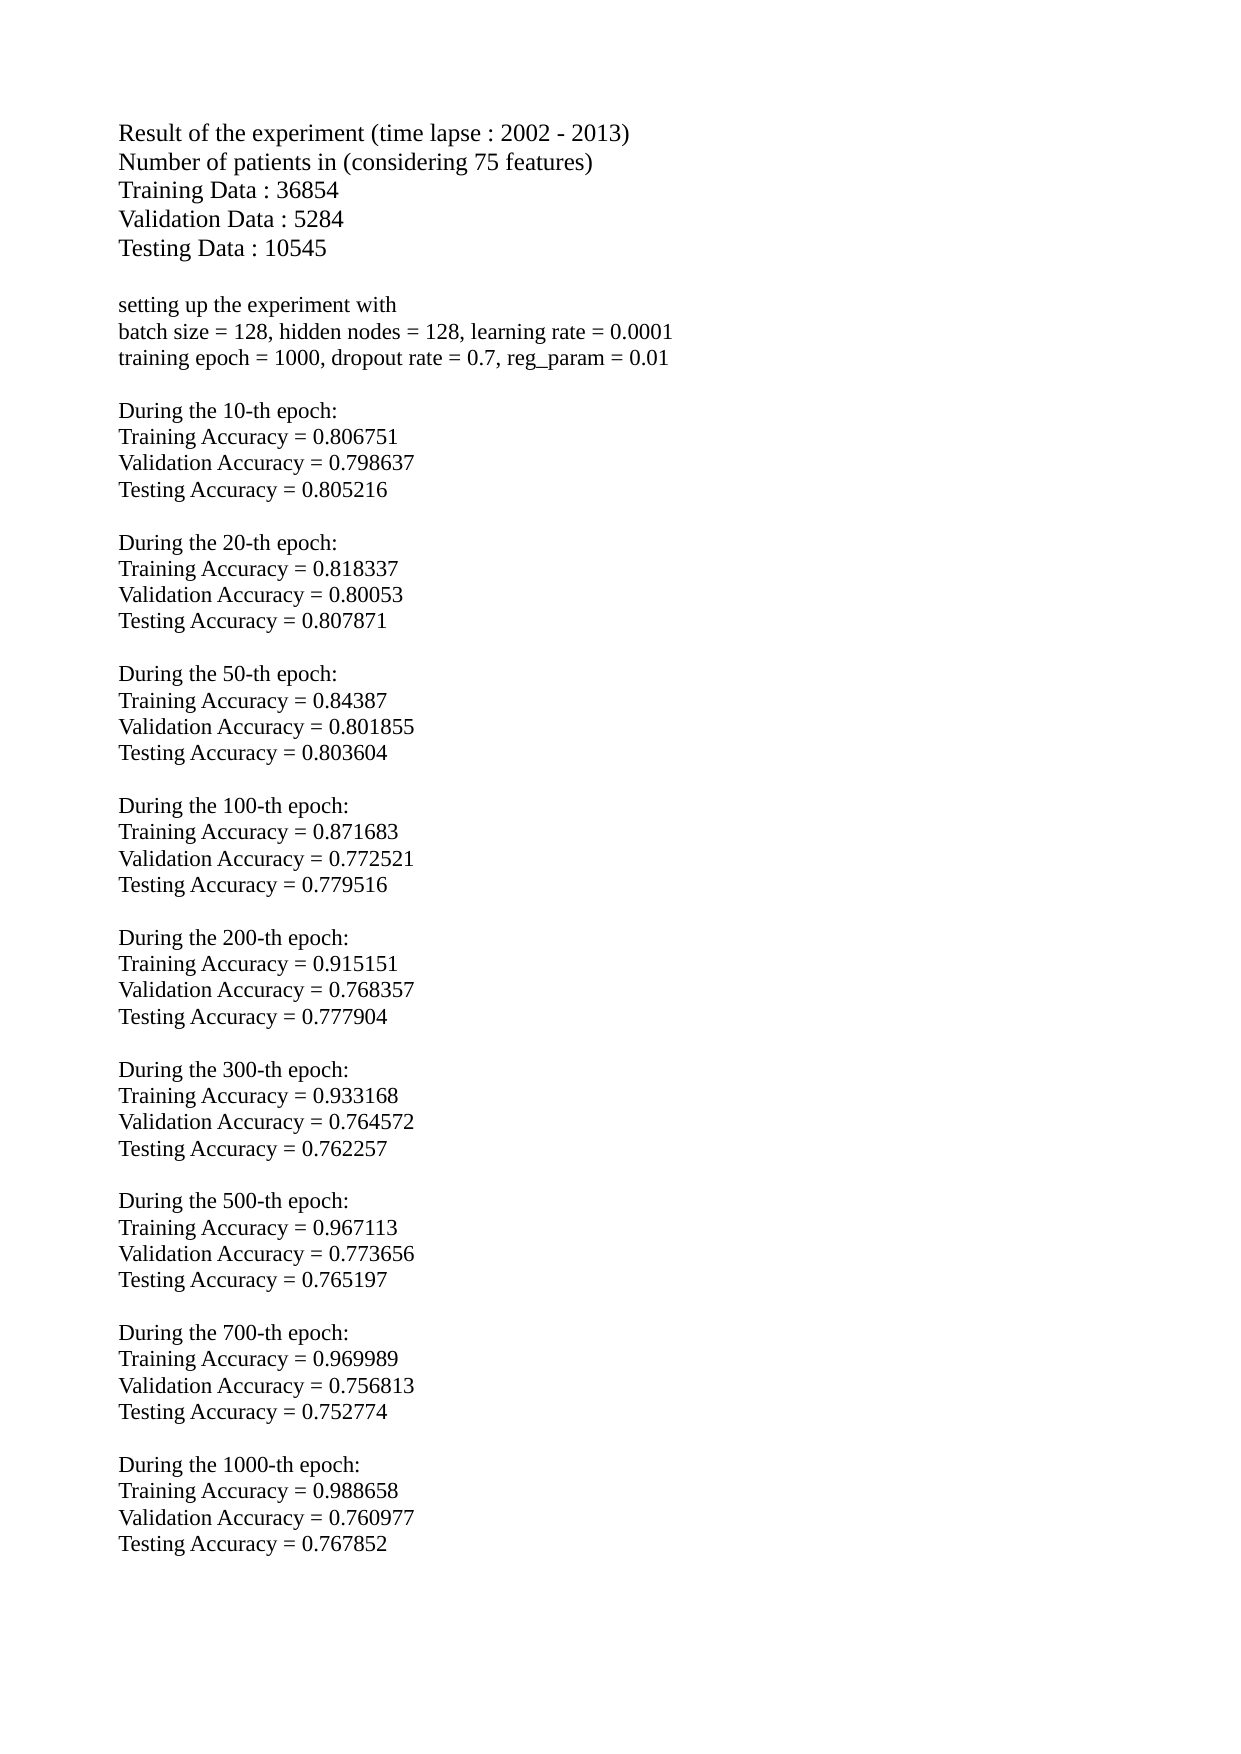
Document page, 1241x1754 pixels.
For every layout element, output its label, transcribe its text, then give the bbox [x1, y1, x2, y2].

text Testing Accuracy = 0.779516 [118, 871, 1122, 897]
text setting up the experiment with [118, 291, 1122, 318]
text Training Accuracy = 0.871683 [118, 818, 1122, 845]
text Testing Accuracy = 0.762257 [118, 1135, 1122, 1161]
text During the 200-th epoch: [118, 924, 1122, 950]
text Validation Accuracy = 0.768357 [118, 977, 1122, 1003]
text Training Accuracy = 0.818337 [118, 555, 1122, 581]
text During the 100-th epoch: [118, 792, 1122, 818]
text During the 300-th epoch: [118, 1056, 1122, 1082]
text batch size = 128, hidden nodes = 128, learning rate = 0.0001 [118, 318, 1122, 344]
text Testing Accuracy = 0.805216 [118, 476, 1122, 502]
text Training Accuracy = 0.969989 [118, 1346, 1122, 1372]
text Testing Accuracy = 0.767852 [118, 1530, 1122, 1556]
text During the 10-th epoch: [118, 397, 1122, 423]
text Validation Accuracy = 0.798637 [118, 449, 1122, 476]
text Validation Accuracy = 0.801855 [118, 713, 1122, 739]
text Testing Accuracy = 0.752774 [118, 1398, 1122, 1424]
text Training Accuracy = 0.915151 [118, 950, 1122, 977]
text Training Accuracy = 0.988658 [118, 1477, 1122, 1504]
text Validation Accuracy = 0.764572 [118, 1108, 1122, 1135]
text Testing Accuracy = 0.807871 [118, 608, 1122, 634]
text During the 1000-th epoch: [118, 1451, 1122, 1477]
text During the 50-th epoch: [118, 660, 1122, 687]
text training epoch = 1000, dropout rate = 0.7, reg_param = 0.01 [118, 344, 1122, 370]
text Validation Accuracy = 0.773656 [118, 1240, 1122, 1266]
text During the 500-th epoch: [118, 1187, 1122, 1214]
text During the 700-th epoch: [118, 1319, 1122, 1346]
text Training Accuracy = 0.806751 [118, 423, 1122, 449]
text Validation Accuracy = 0.760977 [118, 1504, 1122, 1530]
text Training Accuracy = 0.933168 [118, 1082, 1122, 1108]
text Validation Accuracy = 0.756813 [118, 1372, 1122, 1398]
text Testing Accuracy = 0.765197 [118, 1266, 1122, 1293]
text During the 20-th epoch: [118, 528, 1122, 555]
text Validation Accuracy = 0.772521 [118, 845, 1122, 871]
text Training Accuracy = 0.84387 [118, 687, 1122, 713]
text Training Accuracy = 0.967113 [118, 1214, 1122, 1240]
text Validation Accuracy = 0.80053 [118, 581, 1122, 608]
text Testing Accuracy = 0.803604 [118, 739, 1122, 766]
text Testing Accuracy = 0.777904 [118, 1003, 1122, 1029]
